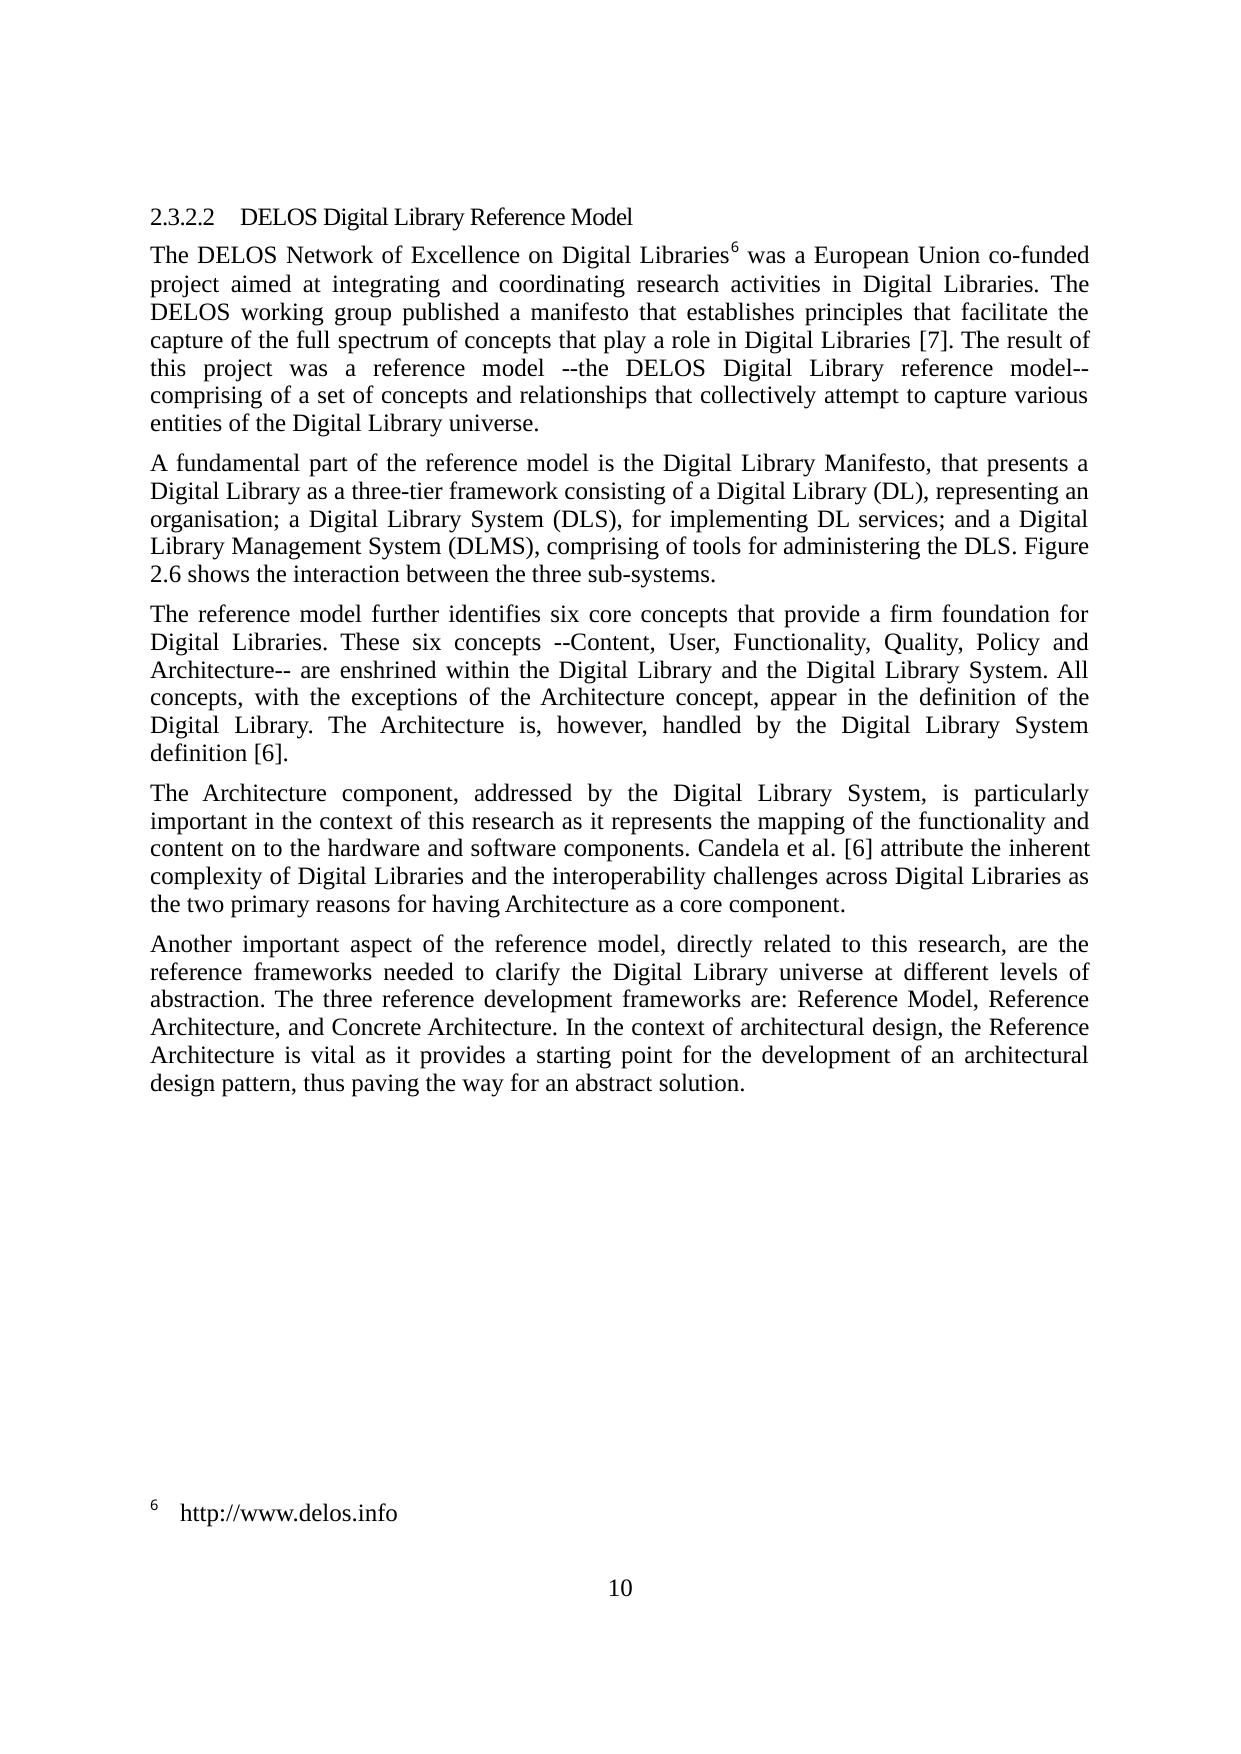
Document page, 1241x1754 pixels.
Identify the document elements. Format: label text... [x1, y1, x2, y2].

text The Architecture component, addressed by the Digital Library System, is particularly important in the context of this research as it represents the mapping of the functionality and content on to the hardware and software components. Candela et al. [6]⁠ attribute the inherent complexity of Digital Libraries and the interoperability challenges across Digital Libraries as the two primary reasons for having Architecture as a core component. [150, 779, 1090, 918]
text A fundamental part of the reference model is the Digital Library Manifesto, that presents a Digital Library as a three-tier framework consisting of a Digital Library (DL), representing an organisation; a Digital Library System (DLS), for implementing DL services; and a Digital Library Management System (DLMS), comprising of tools for administering the DLS. Figure 2.6 shows the interaction between the three sub-systems. [150, 449, 1090, 588]
subtitle DELOS Digital Library Reference Model [150, 203, 1090, 230]
text The DELOS Network of Excellence on Digital Libraries was a European Union co-funded project aimed at integrating and coordinating research activities in Digital Libraries. The DELOS working group published a manifesto that establishes principles that facilitate the capture of the full spectrum of concepts that play a role in Digital Libraries [7]⁠. The result of this project was a reference model --the DELOS Digital Library reference model-- comprising of a set of concepts and relationships that collectively attempt to capture various entities of the Digital Library universe. [150, 237, 1090, 437]
text Another important aspect of the reference model, directly related to this research, are the reference frameworks needed to clarify the Digital Library universe at different levels of abstraction. The three reference development frameworks are: Reference Model, Reference Architecture, and Concrete Architecture. In the context of architectural design, the Reference Architecture is vital as it provides a starting point for the development of an architectural design pattern, thus paving the way for an abstract solution. [150, 930, 1090, 1096]
text http://www.delos.info [150, 1495, 1090, 1529]
text The reference model further identifies six core concepts that provide a firm foundation for Digital Libraries. These six concepts --Content, User, Functionality, Quality, Policy and Architecture-- are enshrined within the Digital Library and the Digital Library System. All concepts, with the exceptions of the Architecture concept, appear in the definition of the Digital Library. The Architecture is, however, handled by the Digital Library System definition [6]⁠. [150, 600, 1090, 767]
